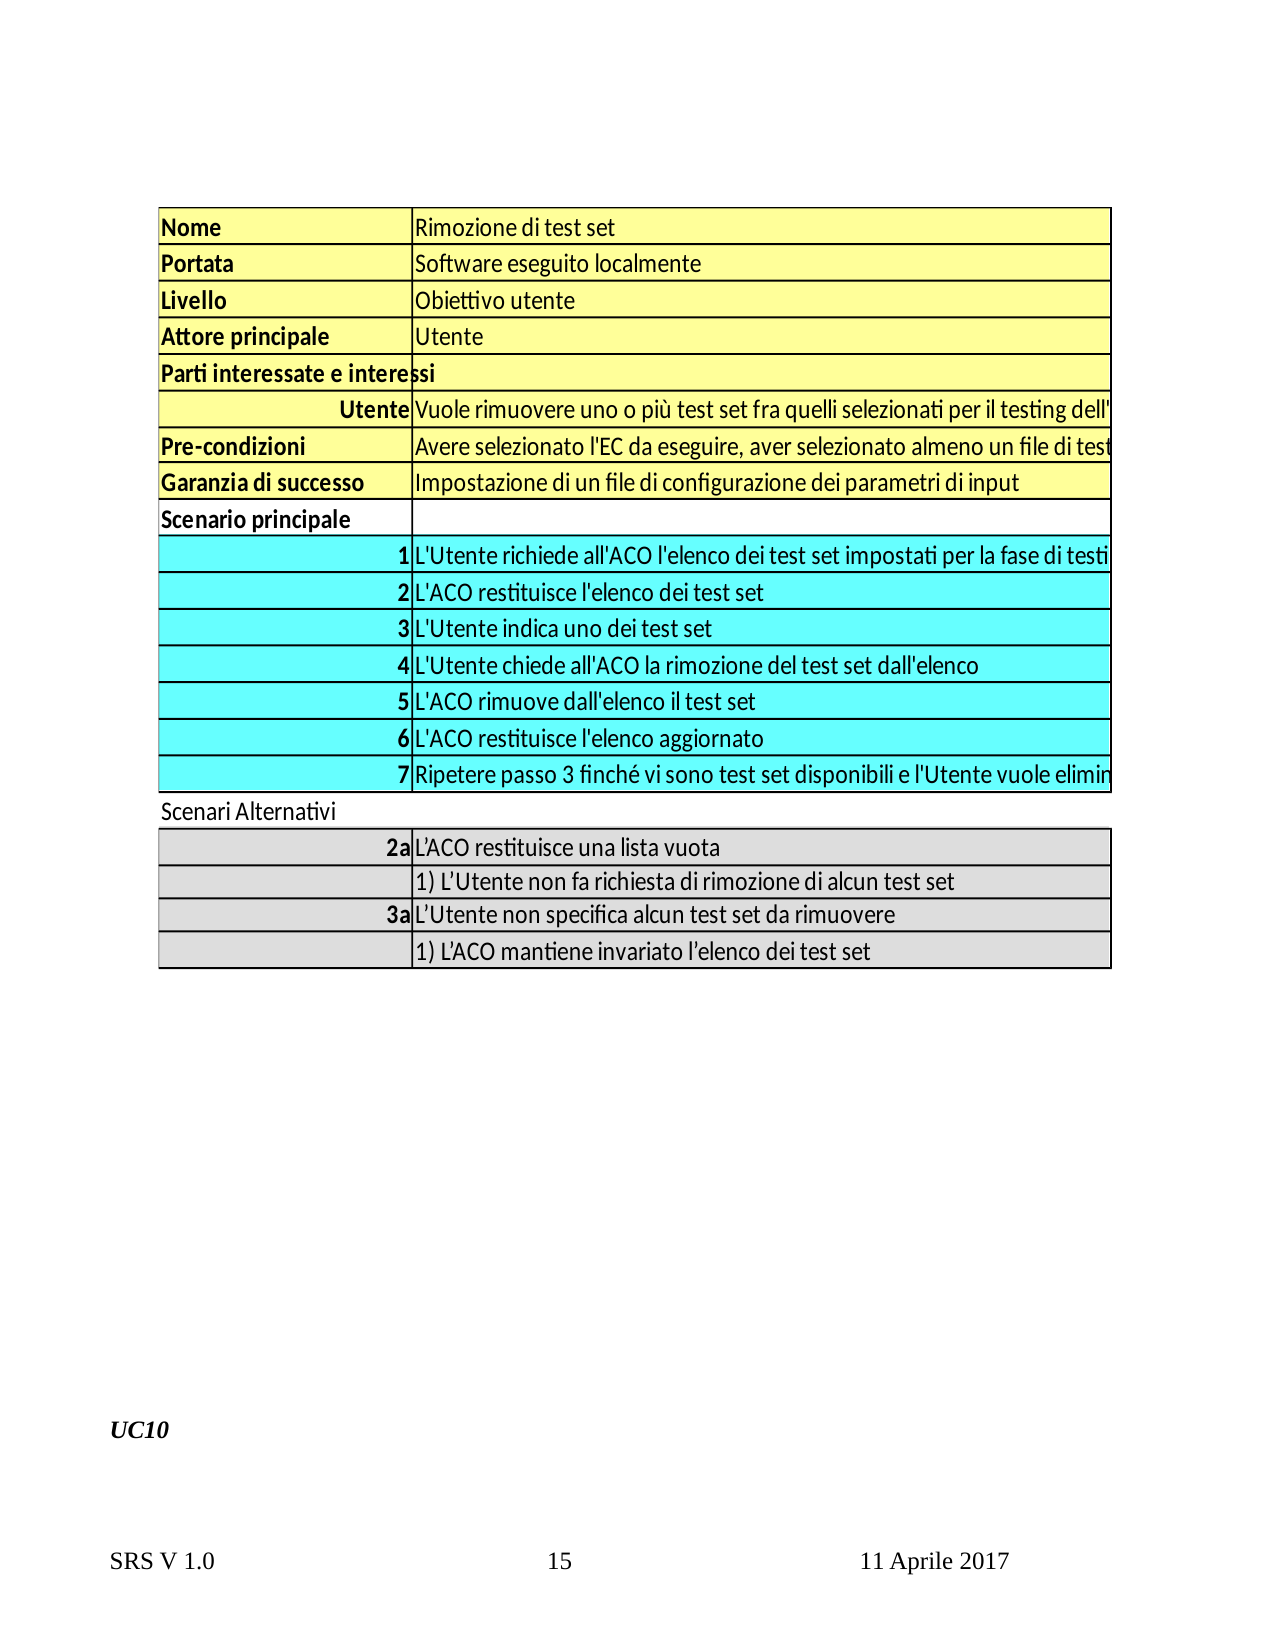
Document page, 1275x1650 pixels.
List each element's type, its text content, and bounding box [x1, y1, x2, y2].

text UC10 [109, 1415, 1162, 1444]
